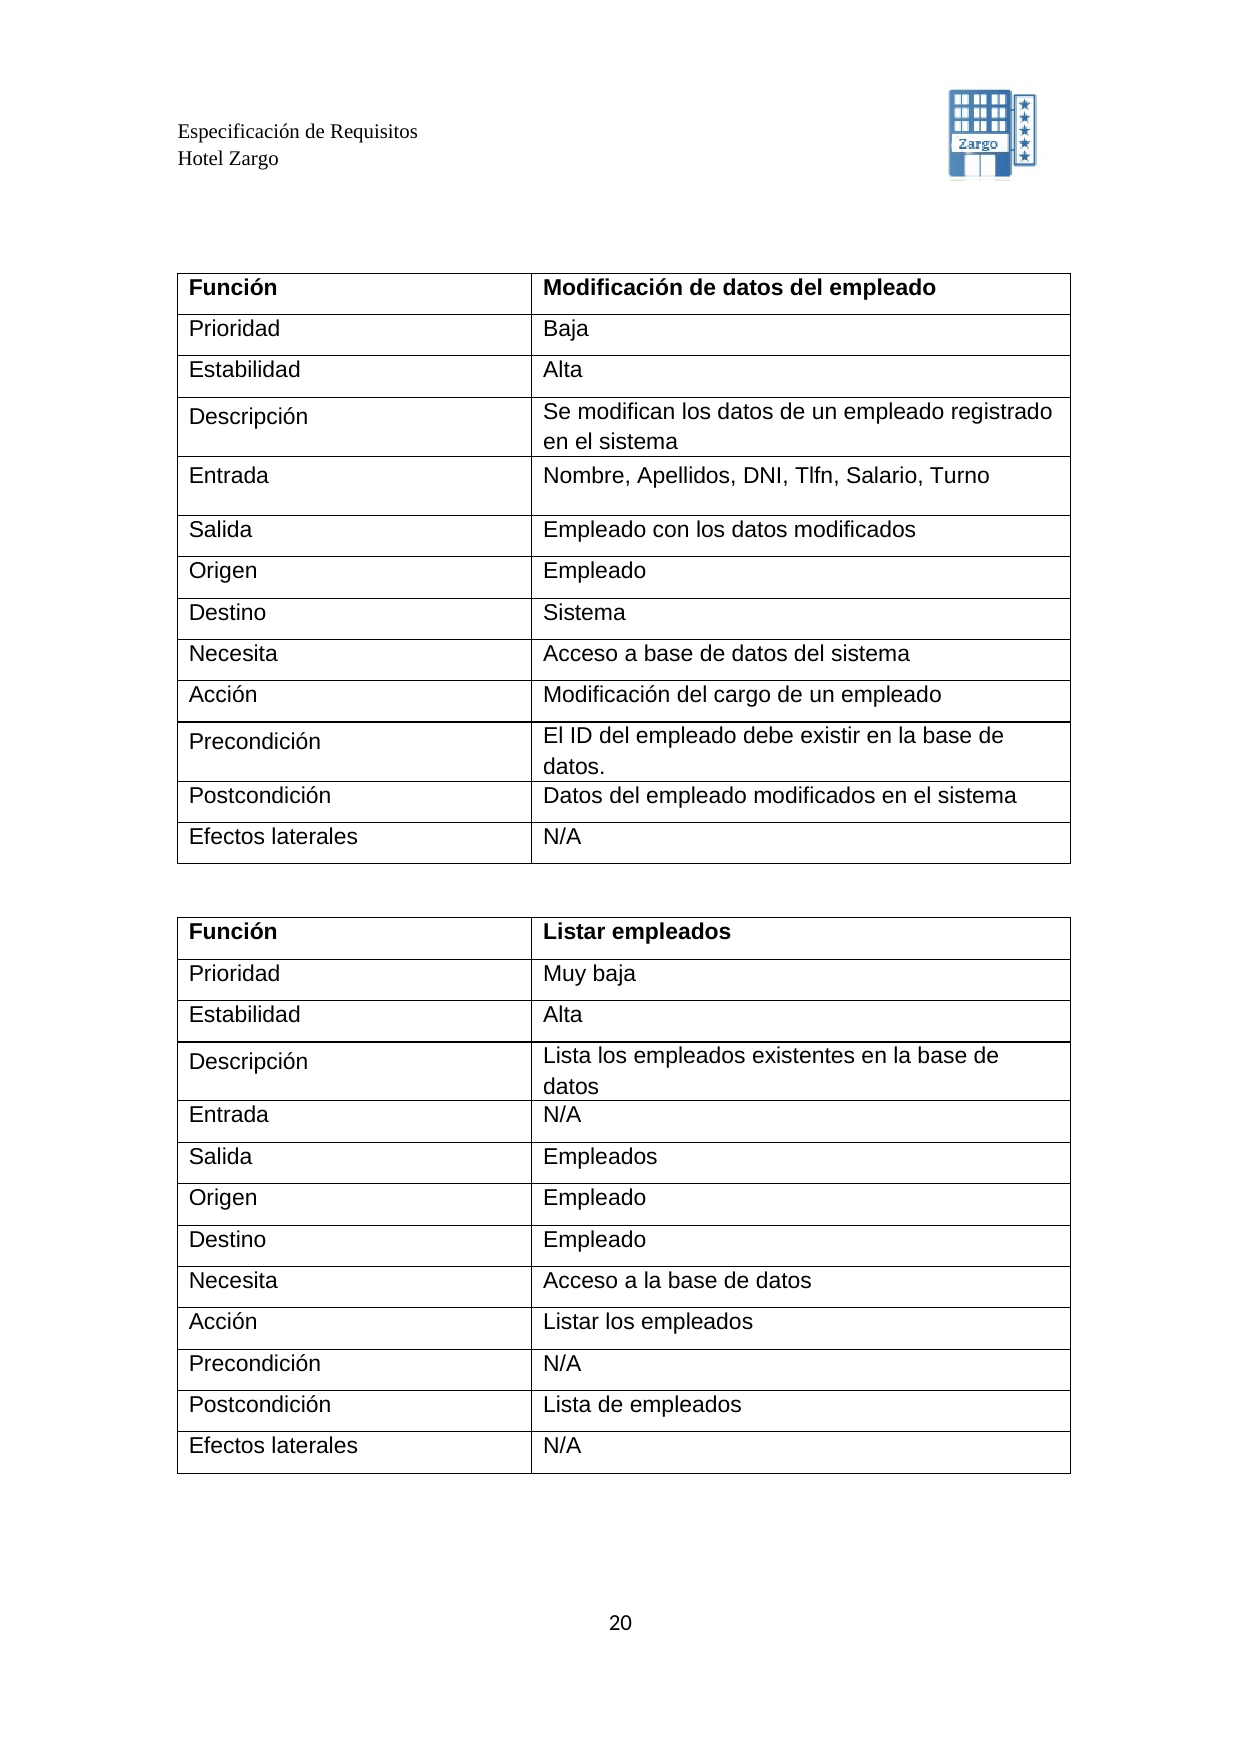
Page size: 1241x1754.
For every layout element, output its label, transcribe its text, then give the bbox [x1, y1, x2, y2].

table_cell Postcondición [178, 782, 531, 822]
table_cell Se modifican los datos de un empleado registrado en el sistema [532, 398, 1070, 456]
table_cell Prioridad [178, 960, 531, 1000]
table_cell Descripción [178, 398, 531, 456]
table_cell Entrada [178, 457, 531, 515]
table_cell N/A [532, 1350, 1070, 1390]
table_cell Empleados [532, 1143, 1070, 1183]
table_cell N/A [532, 1101, 1070, 1142]
table_cell Empleado [532, 557, 1070, 597]
table_cell Necesita [178, 1267, 531, 1307]
table_cell Muy baja [532, 960, 1070, 1000]
table_cell Alta [532, 356, 1070, 397]
table_cell Destino [178, 599, 531, 639]
table_cell Origen [178, 557, 531, 597]
table_cell Datos del empleado modificados en el sistema [532, 782, 1070, 822]
table_cell Empleado [532, 1184, 1070, 1224]
table_cell Acción [178, 1308, 531, 1348]
table_cell N/A [532, 823, 1070, 863]
table_cell Estabilidad [178, 356, 531, 397]
table_cell Salida [178, 516, 531, 556]
table_cell Lista de empleados [532, 1391, 1070, 1431]
table_header Función [178, 918, 531, 959]
table_cell El ID del empleado debe existir en la base de datos. [532, 723, 1070, 781]
picture [939, 81, 1045, 181]
table_cell Salida [178, 1143, 531, 1183]
table_cell Postcondición [178, 1391, 531, 1431]
table_header Función [178, 274, 531, 314]
table_cell Precondición [178, 1350, 531, 1390]
table_header Listar empleados [532, 918, 1070, 959]
table_cell Descripción [178, 1043, 531, 1100]
table_cell Destino [178, 1226, 531, 1266]
table_cell Estabilidad [178, 1001, 531, 1041]
table_cell Listar los empleados [532, 1308, 1070, 1348]
table_cell Prioridad [178, 315, 531, 355]
table_header Modificación de datos del empleado [532, 274, 1070, 314]
table_cell Efectos laterales [178, 823, 531, 863]
table_cell Acceso a base de datos del sistema [532, 640, 1070, 680]
table_cell Modificación del cargo de un empleado [532, 681, 1070, 721]
table_cell Lista los empleados existentes en la base de datos [532, 1043, 1070, 1100]
table_cell Necesita [178, 640, 531, 680]
table_cell Sistema [532, 599, 1070, 639]
table_cell Precondición [178, 723, 531, 781]
table_cell Alta [532, 1001, 1070, 1041]
table_cell Nombre, Apellidos, DNI, Tlfn, Salario, Turno [532, 457, 1070, 515]
table_cell Efectos laterales [178, 1432, 531, 1473]
table_cell Acceso a la base de datos [532, 1267, 1070, 1307]
table_cell N/A [532, 1432, 1070, 1473]
table_cell Empleado con los datos modificados [532, 516, 1070, 556]
table_cell Origen [178, 1184, 531, 1224]
table_cell Acción [178, 681, 531, 721]
table_cell Empleado [532, 1226, 1070, 1266]
table_cell Baja [532, 315, 1070, 355]
table_cell Entrada [178, 1101, 531, 1142]
